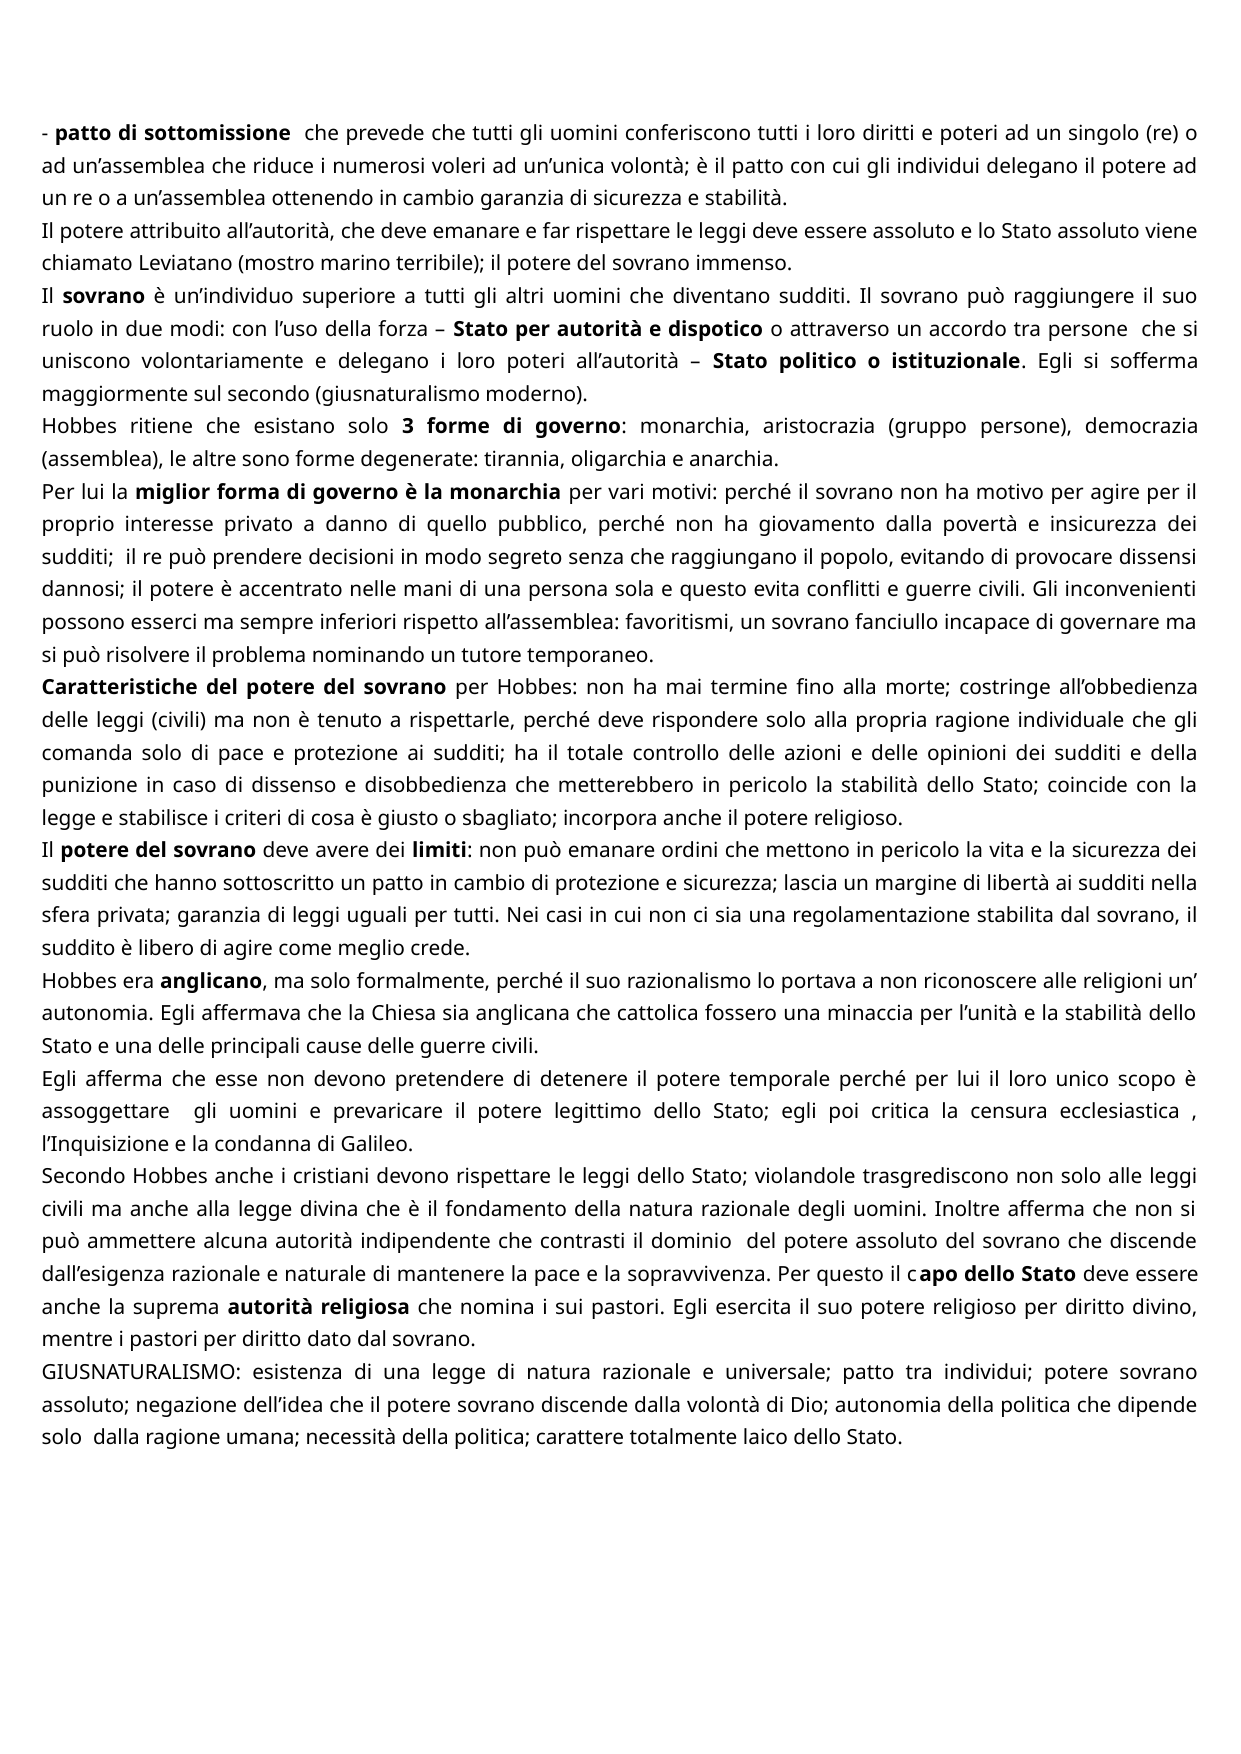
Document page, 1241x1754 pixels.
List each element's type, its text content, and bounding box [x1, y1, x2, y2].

text Hobbes era anglicano, ma solo formalmente, perché il suo razionalismo lo portava a non riconoscere alle religioni un’ autonomia. Egli affermava che la Chiesa sia anglicana che cattolica fossero una minaccia per l’unità e la stabilità dello Stato e una delle principali cause delle guerre civili. [41, 966, 1199, 1059]
text Hobbes ritiene che esistano solo 3 forme di governo: monarchia, aristocrazia (gruppo persone), democrazia (assemblea), le altre sono forme degenerate: tirannia, oligarchia e anarchia. [41, 412, 1199, 473]
text Egli afferma che esse non devono pretendere di detenere il potere temporale perché per lui il loro unico scopo è assoggettare gli uomini e prevaricare il potere legittimo dello Stato; egli poi critica la censura ecclesiastica , l’Inquisizione e la condanna di Galileo. [41, 1064, 1199, 1157]
text Caratteristiche del potere del sovrano per Hobbes: non ha mai termine fino alla morte; costringe all’obbedienza delle leggi (civili) ma non è tenuto a rispettarle, perché deve rispondere solo alla propria ragione individuale che gli comanda solo di pace e protezione ai sudditi; ha il totale controllo delle azioni e delle opinioni dei sudditi e della punizione in caso di dissenso e disobbedienza che metterebbero in pericolo la stabilità dello Stato; coincide con la legge e stabilisce i criteri di cosa è giusto o sbagliato; incorpora anche il potere religioso. [41, 672, 1199, 831]
text Il sovrano è un’individuo superiore a tutti gli altri uomini che diventano sudditi. Il sovrano può raggiungere il suo ruolo in due modi: con l’uso della forza – Stato per autorità e dispotico o attraverso un accordo tra persone che si uniscono volontariamente e delegano i loro poteri all’autorità – Stato politico o istituzionale. Egli si sofferma maggiormente sul secondo (giusnaturalismo moderno). [41, 281, 1199, 407]
text Il potere del sovrano deve avere dei limiti: non può emanare ordini che mettono in pericolo la vita e la sicurezza dei sudditi che hanno sottoscritto un patto in cambio di protezione e sicurezza; lascia un margine di libertà ai sudditi nella sfera privata; garanzia di leggi uguali per tutti. Nei casi in cui non ci sia una regolamentazione stabilita dal sovrano, il suddito è libero di agire come meglio crede. [41, 835, 1199, 962]
text Per lui la miglior forma di governo è la monarchia per vari motivi: perché il sovrano non ha motivo per agire per il proprio interesse privato a danno di quello pubblico, perché non ha giovamento dalla povertà e insicurezza dei sudditi; il re può prendere decisioni in modo segreto senza che raggiungano il popolo, evitando di provocare dissensi dannosi; il potere è accentrato nelle mani di una persona sola e questo evita conflitti e guerre civili. Gli inconvenienti possono esserci ma sempre inferiori rispetto all’assemblea: favoritismi, un sovrano fanciullo incapace di governare ma si può risolvere il problema nominando un tutore temporaneo. [41, 477, 1199, 668]
text Il potere attribuito all’autorità, che deve emanare e far rispettare le leggi deve essere assoluto e lo Stato assoluto viene chiamato Leviatano (mostro marino terribile); il potere del sovrano immenso. [41, 216, 1199, 277]
text GIUSNATURALISMO: esistenza di una legge di natura razionale e universale; patto tra individui; potere sovrano assoluto; negazione dell’idea che il potere sovrano discende dalla volontà di Dio; autonomia della politica che dipende solo dalla ragione umana; necessità della politica; carattere totalmente laico dello Stato. [41, 1357, 1199, 1451]
text Secondo Hobbes anche i cristiani devono rispettare le leggi dello Stato; violandole trasgrediscono non solo alle leggi civili ma anche alla legge divina che è il fondamento della natura razionale degli uomini. Inoltre afferma che non si può ammettere alcuna autorità indipendente che contrasti il dominio del potere assoluto del sovrano che discende dall’esigenza razionale e naturale di mantenere la pace e la sopravvivenza. Per questo il capo dello Stato deve essere anche la suprema autorità religiosa che nomina i sui pastori. Egli esercita il suo potere religioso per diritto divino, mentre i pastori per diritto dato dal sovrano. [41, 1161, 1199, 1353]
text - patto di sottomissione che prevede che tutti gli uomini conferiscono tutti i loro diritti e poteri ad un singolo (re) o ad un’assemblea che riduce i numerosi voleri ad un’unica volontà; è il patto con cui gli individui delegano il potere ad un re o a un’assemblea ottenendo in cambio garanzia di sicurezza e stabilità. [41, 118, 1199, 212]
